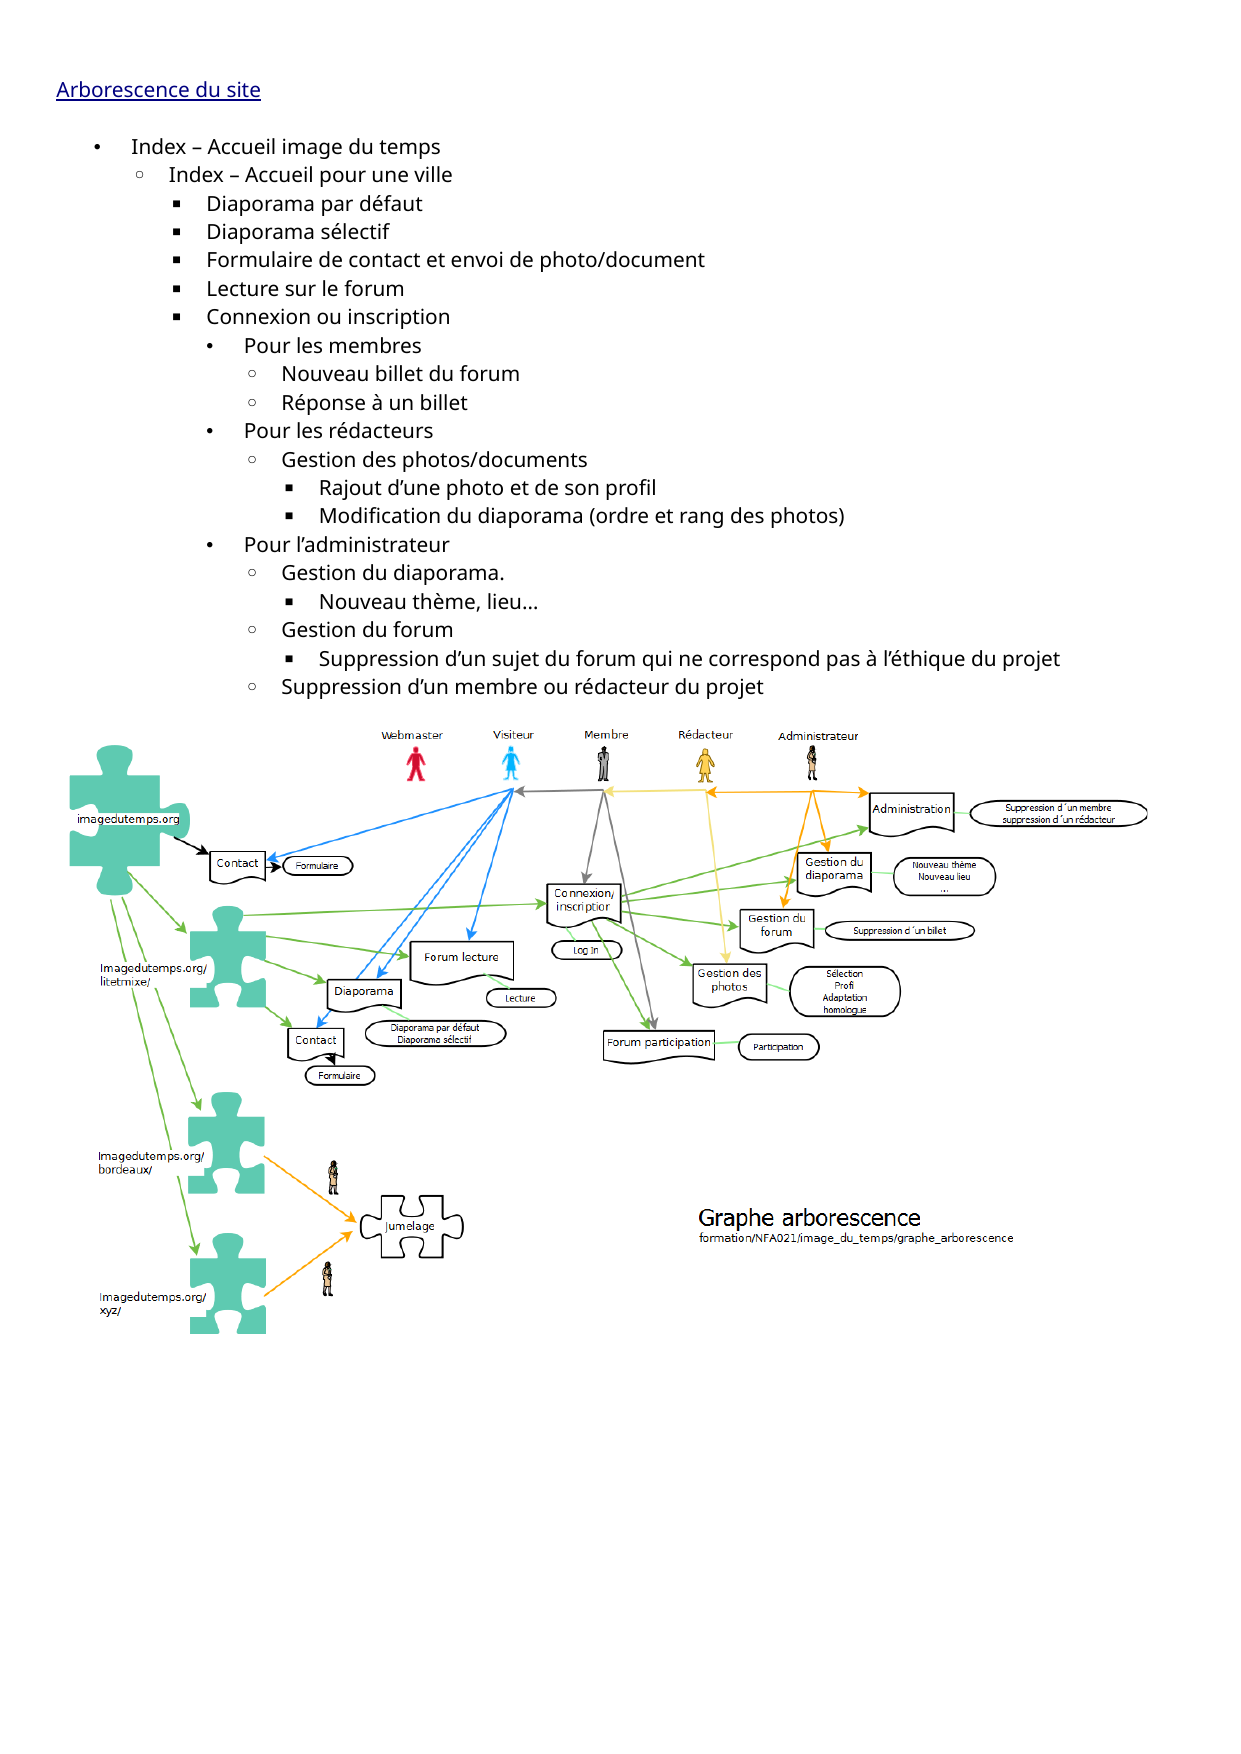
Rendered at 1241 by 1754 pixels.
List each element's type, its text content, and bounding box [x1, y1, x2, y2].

list Pour les membres [206, 331, 1161, 359]
list Suppression d’un membre ou rédacteur du projet [244, 672, 1161, 701]
list Pour les rédacteurs [206, 416, 1161, 445]
list Formulaire de contact et envoi de photo/document [169, 246, 1161, 274]
list Modification du diaporama (ordre et rang des photos) [281, 502, 1161, 530]
list Diaporama sélectif [169, 217, 1161, 246]
list Gestion du diaporama. [244, 558, 1161, 587]
list Gestion du forum [244, 615, 1161, 644]
list Pour l’administrateur [206, 530, 1161, 558]
list Nouveau thème, lieu… [281, 587, 1161, 615]
list Réponse à un billet [244, 388, 1161, 416]
list Index – Accueil pour une ville [131, 160, 1161, 189]
text Arborescence du site [56, 75, 1161, 103]
picture [69, 729, 1148, 1334]
list Suppression d’un sujet du forum qui ne correspond pas à l’éthique du projet [281, 644, 1161, 672]
list Lecture sur le forum [169, 274, 1161, 302]
list Index – Accueil image du temps [94, 132, 1161, 160]
list Rajout d’une photo et de son profil [281, 473, 1161, 502]
list Connexion ou inscription [169, 302, 1161, 331]
list Nouveau billet du forum [244, 359, 1161, 388]
list Diaporama par défaut [169, 189, 1161, 217]
list Gestion des photos/documents [244, 445, 1161, 473]
